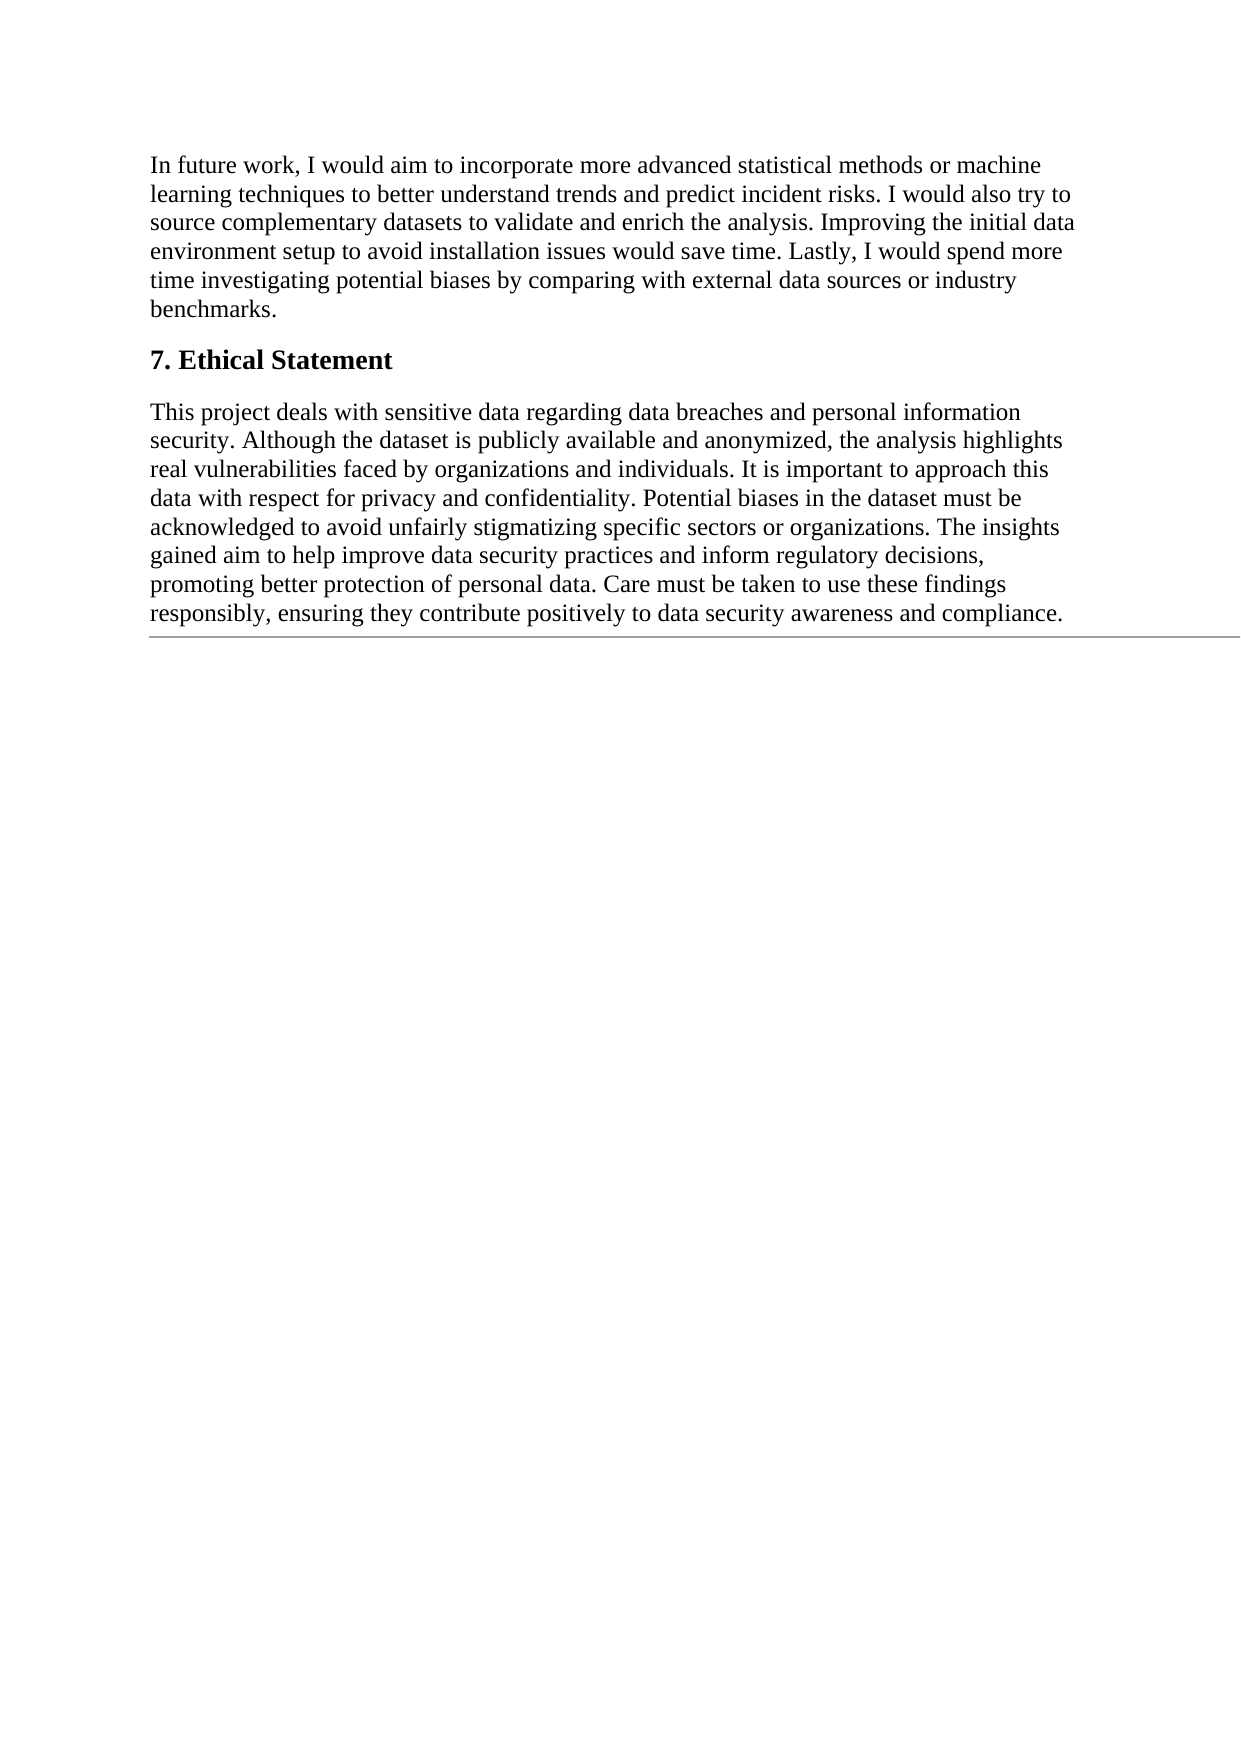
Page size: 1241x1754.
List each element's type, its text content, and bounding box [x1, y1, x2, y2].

subtitle 7. Ethical Statement [150, 343, 1090, 376]
text This project deals with sensitive data regarding data breaches and personal information security. Although the dataset is publicly available and anonymized, the analysis highlights real vulnerabilities faced by organizations and individuals. It is important to approach this data with respect for privacy and confidentiality. Potential biases in the dataset must be acknowledged to avoid unfairly stigmatizing specific sectors or organizations. The insights gained aim to help improve data security practices and inform regulatory decisions, promoting better protection of personal data. Care must be taken to use these findings responsibly, ensuring they contribute positively to data security awareness and compliance. [150, 397, 1090, 627]
text In future work, I would aim to incorporate more advanced statistical methods or machine learning techniques to better understand trends and predict incident risks. I would also try to source complementary datasets to validate and enrich the analysis. Improving the initial data environment setup to avoid installation issues would save time. Lastly, I would spend more time investigating potential biases by comparing with external data sources or industry benchmarks. [150, 150, 1090, 322]
